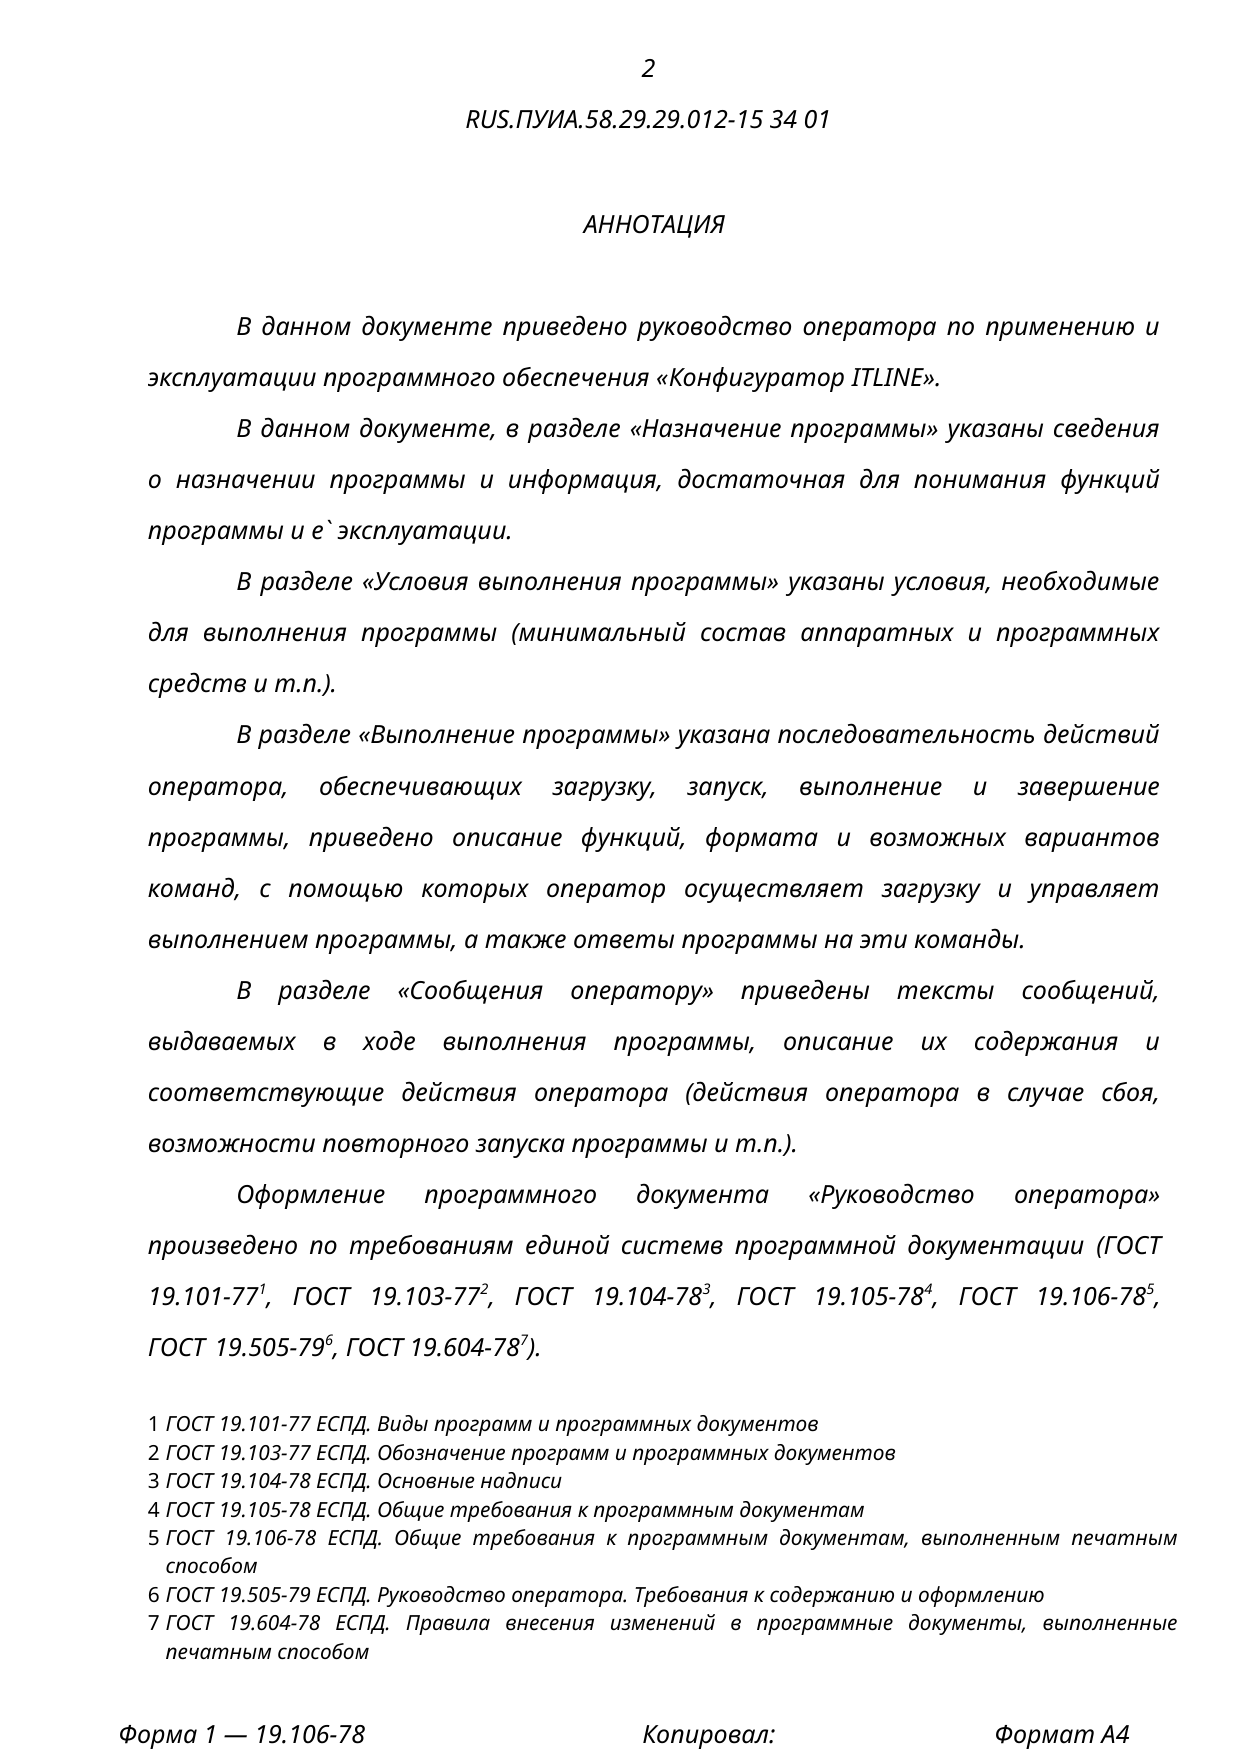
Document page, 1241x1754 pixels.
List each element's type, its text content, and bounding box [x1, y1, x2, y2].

subtitle АННОТАЦИЯ [148, 207, 1163, 241]
text ГОСТ 19.101-77 ЕСПД. Виды программ и программных документов [148, 1409, 1181, 1438]
text В разделе «Условия выполнения программы» указаны условия, необходимые для выполнения программы (минимальный состав аппаратных и программных средств и т.п.). [148, 564, 1163, 700]
text В разделе «Выполнение программы» указана последовательность действий оператора, обеспечивающих загрузку, запуск, выполнение и завершение программы, приведено описание функций, формата и возможных вариантов команд, с помощью которых оператор осуществляет загрузку и управляет выполнением программы, а также ответы программы на эти команды. [148, 717, 1163, 955]
text ГОСТ 19.105-78 ЕСПД. Общие требования к программным документам [148, 1495, 1181, 1523]
text В разделе «Сообщения оператору» приведены тексты сообщений, выдаваемых в ходе выполнения программы, описание их содержания и соответствующие действия оператора (действия оператора в случае сбоя, возможности повторного запуска программы и т.п.). [148, 972, 1163, 1159]
text В данном документе приведено руководство оператора по применению и эксплуатации программного обеспечения «Конфигуратор ITLINE». [148, 309, 1163, 394]
text ГОСТ 19.505-79 ЕСПД. Руководство оператора. Требования к содержанию и оформлению [148, 1580, 1181, 1608]
text ГОСТ 19.103-77 ЕСПД. Обозначение программ и программных документов [148, 1438, 1181, 1466]
text В данном документе, в разделе «Назначение программы» указаны сведения о назначении программы и информация, достаточная для понимания функций программы и е` эксплуатации. [148, 411, 1163, 547]
text ГОСТ 19.104-78 ЕСПД. Основные надписи [148, 1466, 1181, 1495]
text Оформление программного документа «Руководство оператора» произведено по требованиям единой системв программной документации (ГОСТ 19.101-77, ГОСТ 19.103-77, ГОСТ 19.104-78, ГОСТ 19.105-78, ГОСТ 19.106-78, ГОСТ 19.505-79, ГОСТ 19.604-78). [148, 1176, 1163, 1364]
text ГОСТ 19.604-78 ЕСПД. Правила внесения изменений в программные документы, выполненные печатным способом [148, 1608, 1181, 1665]
text ГОСТ 19.106-78 ЕСПД. Общие требования к программным документам, выполненным печатным способом [148, 1523, 1181, 1580]
